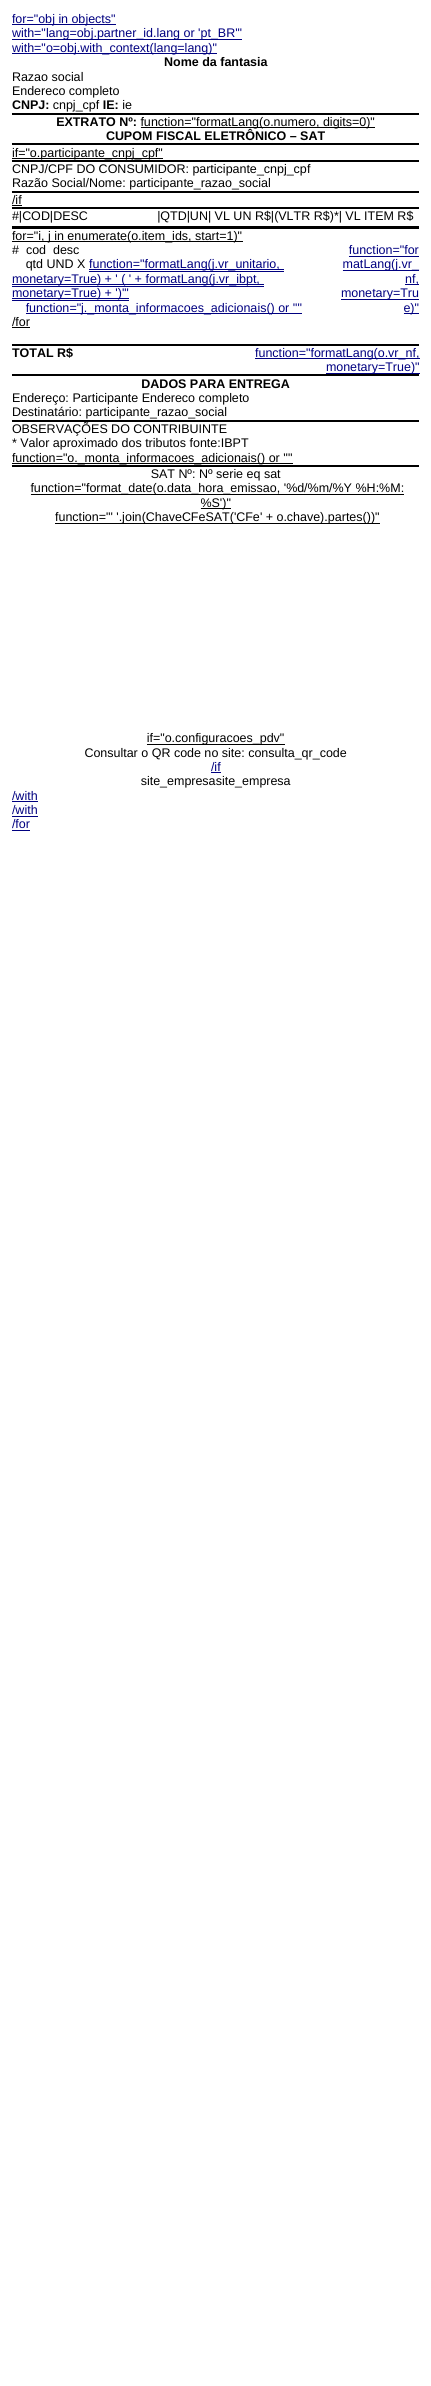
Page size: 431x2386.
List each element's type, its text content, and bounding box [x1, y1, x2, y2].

table_cell #|COD|DESC |QTD|UN| VL UN R$|(VLTR R$)*| VL ITEM R$ [12, 209, 419, 226]
text with="lang=obj.partner_id.lang or 'pt_BR'" [12, 26, 419, 41]
table_cell DADOS PARA ENTREGA Endereço: Participante Endereco completo Destinatário: participante_razao_social [12, 376, 419, 419]
table_cell SAT Nº: Nº serie eq sat function="format_date(o.data_hora_emissao, '%d/%m/%Y %H:%M:%S')" function="' '.join(ChaveCFeSAT('CFe' + o.chave).partes())" [12, 467, 419, 524]
text with="o=obj.with_context(lang=lang)" [12, 41, 419, 55]
table_header Nome da fantasia Razao social Endereco completo CNPJ: cnpj_cpf IE: ie [12, 55, 419, 112]
table_cell if="o.participante_cnpj_cpf" [12, 145, 419, 160]
table_header TOTAL R$ [12, 346, 215, 374]
text /for [12, 817, 419, 832]
table_cell OBSERVAÇÕES DO CONTRIBUINTE * Valor aproximado dos tributos fonte:IBPT function="o._monta_informacoes_adicionais() or ''" [12, 422, 419, 465]
table_cell if="o.configuracoes_pdv" Consultar o QR code no site: consulta_qr_code /if site_empresasite_empresa [12, 524, 419, 788]
text for="obj in objects" [12, 12, 419, 26]
table_cell /if [12, 193, 419, 207]
table_header for="i, j in enumerate(o.item_ids, start=1)" [12, 229, 419, 243]
table_header function="formatLang(o.vr_nf, monetary=True)" [215, 346, 419, 374]
table_cell EXTRATO Nº: function="formatLang(o.numero, digits=0)" CUPOM FISCAL ELETRÔNICO – SAT [12, 115, 419, 143]
text /with [12, 788, 419, 803]
table_cell # cod desc qtd UND X function="formatLang(j.vr_unitario, monetary=True) + ' ( ' + formatLang(j.vr_ibpt, monetary=True) + ')'" function="j._monta_informacoes_adicionais() or ''" [12, 243, 337, 315]
table_cell /for [12, 315, 419, 343]
table_cell function="formatLang(j.vr_nf, monetary=True)" [337, 243, 419, 315]
text /with [12, 803, 419, 817]
table_cell CNPJ/CPF DO CONSUMIDOR: participante_cnpj_cpf Razão Social/Nome: participante_razao_social [12, 162, 419, 191]
